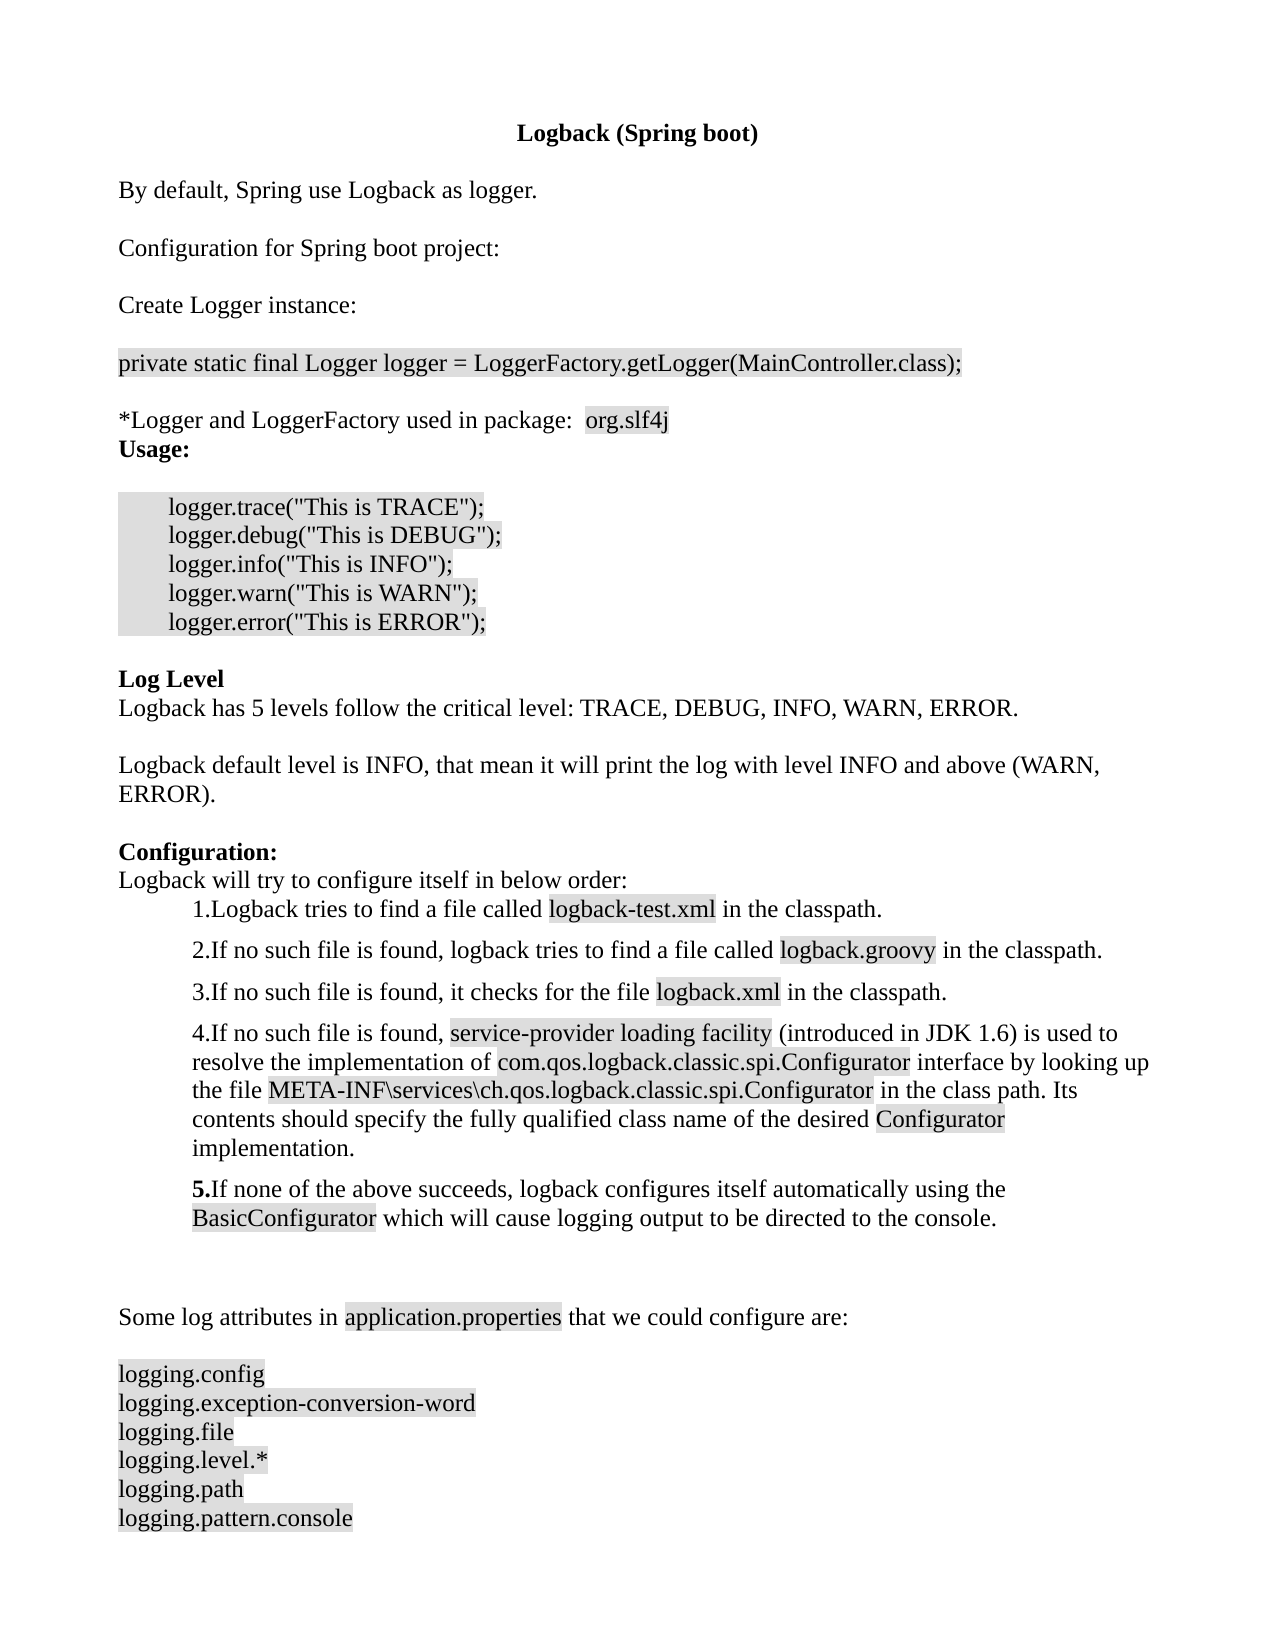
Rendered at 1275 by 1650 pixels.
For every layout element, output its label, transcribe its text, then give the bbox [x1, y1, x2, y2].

text logging.config [118, 1359, 1157, 1388]
text Configuration for Spring boot project: [118, 233, 1157, 262]
text Logback (Spring boot) [118, 118, 1157, 147]
text logger.warn("This is WARN"); [118, 578, 1157, 607]
text Some log attributes in application.properties that we could configure are: [118, 1302, 1157, 1331]
text Logback will try to configure itself in below order: [118, 866, 1157, 894]
text Logback default level is INFO, that mean it will print the log with level INFO and above (WARN, ERROR). [118, 751, 1157, 808]
list Logback tries to find a file called logback-test.xml in the classpath. [118, 894, 1157, 923]
list If no such file is found, it checks for the file logback.xml in the classpath. [118, 977, 1157, 1006]
text logging.path [118, 1474, 1157, 1503]
text Configuration: [118, 837, 1157, 866]
list If none of the above succeeds, logback configures itself automatically using the BasicConfigurator which will cause logging output to be directed to the console. [118, 1174, 1157, 1232]
text private static final Logger logger = LoggerFactory.getLogger(MainController.class); [118, 348, 1157, 377]
text Logback has 5 levels follow the critical level: TRACE, DEBUG, INFO, WARN, ERROR. [118, 693, 1157, 722]
text Log Level [118, 664, 1157, 693]
text logging.exception-conversion-word [118, 1388, 1157, 1417]
list If no such file is found, service-provider loading facility (introduced in JDK 1.6) is used to resolve the implementation of com.qos.logback.classic.spi.Configurator interface by looking up the file META-INF\services\ch.qos.logback.classic.spi.Configurator in the class path. Its contents should specify the fully qualified class name of the desired Configurator implementation. [118, 1018, 1157, 1162]
list If no such file is found, logback tries to find a file called logback.groovy in the classpath. [118, 936, 1157, 964]
text logging.file [118, 1417, 1157, 1446]
text logging.level.* [118, 1446, 1157, 1474]
text By default, Spring use Logback as logger. [118, 176, 1157, 204]
text *Logger and LoggerFactory used in package: org.slf4j [118, 406, 1157, 434]
text logger.trace("This is TRACE"); [118, 492, 1157, 521]
text logger.error("This is ERROR"); [118, 607, 1157, 636]
text Create Logger instance: [118, 291, 1157, 319]
text logger.debug("This is DEBUG"); [118, 521, 1157, 549]
text Usage: [118, 434, 1157, 463]
text logger.info("This is INFO"); [118, 549, 1157, 578]
text logging.pattern.console [118, 1503, 1157, 1532]
